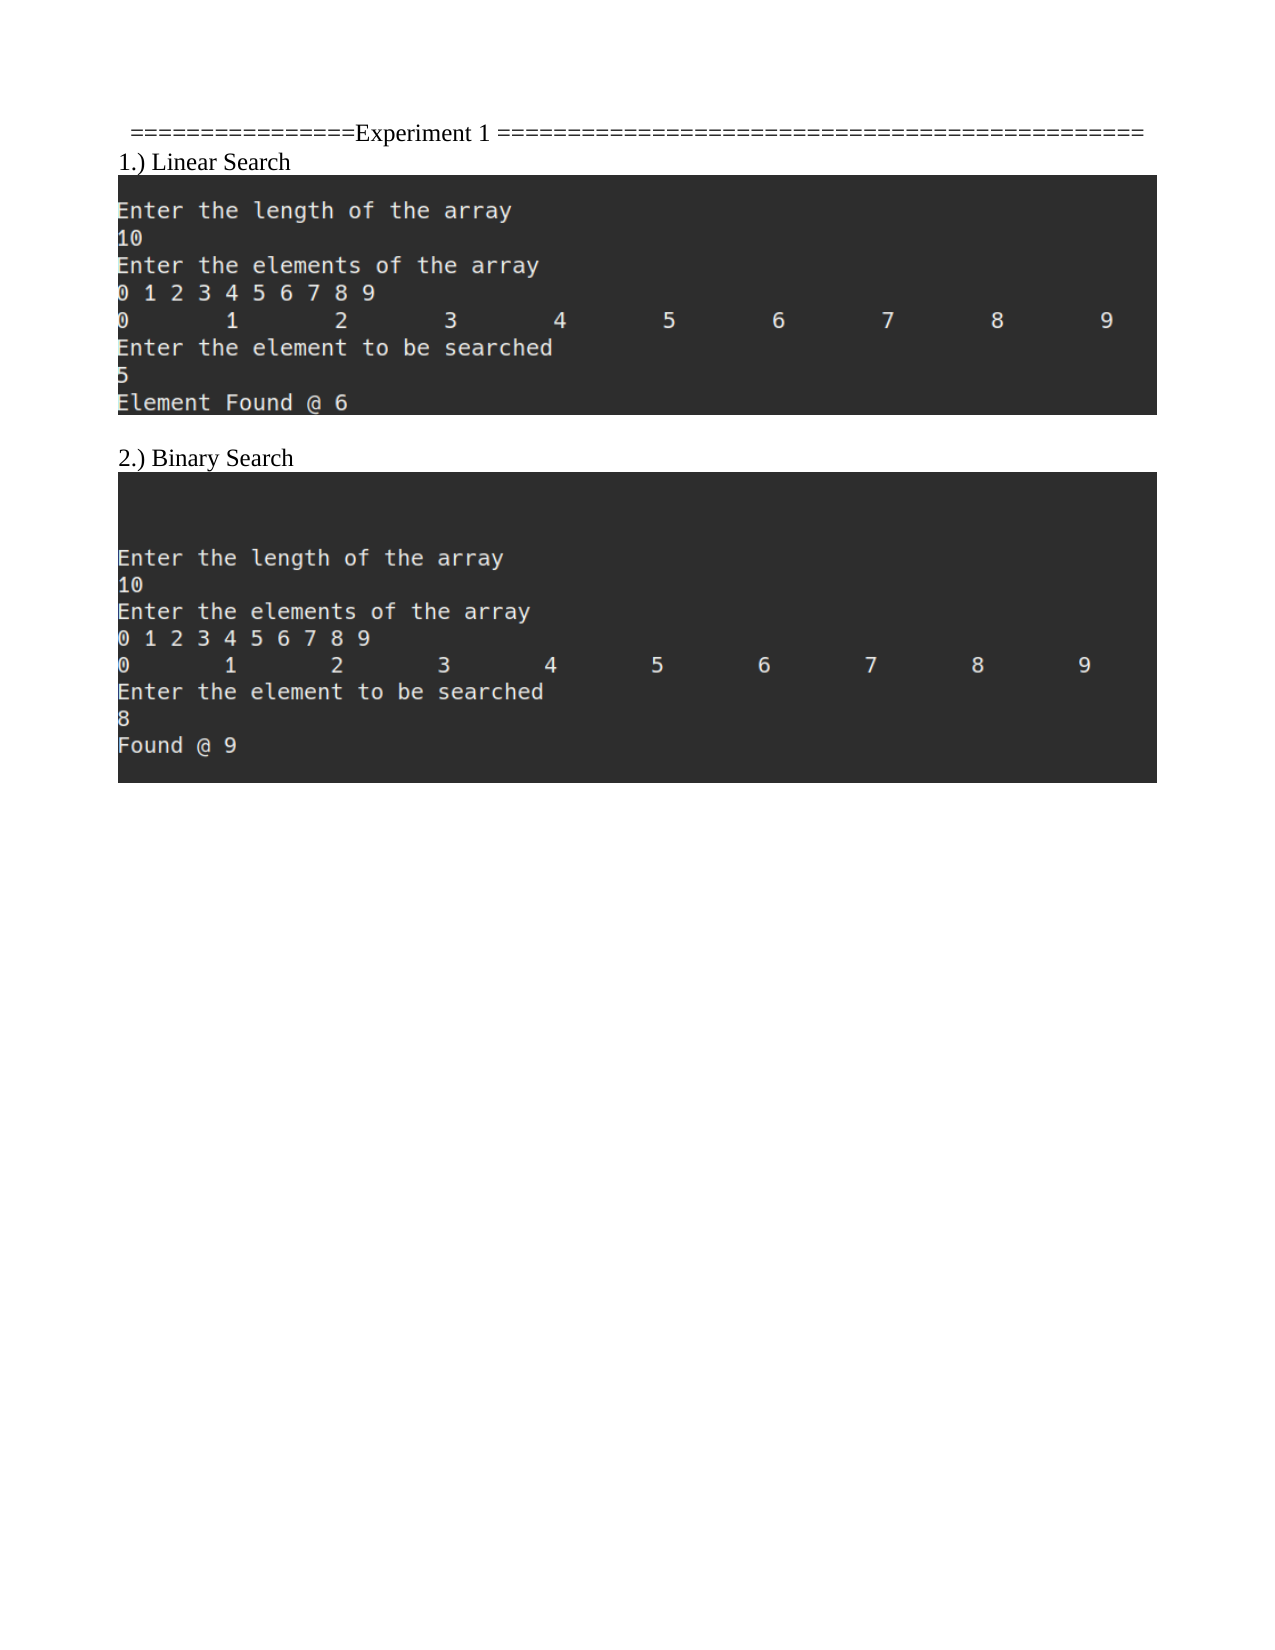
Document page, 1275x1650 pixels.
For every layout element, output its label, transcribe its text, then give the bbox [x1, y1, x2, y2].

picture [118, 472, 1157, 783]
text 1.) Linear Search [118, 147, 1157, 175]
text ================Experiment 1 ============================================== [118, 118, 1157, 147]
text 2.) Binary Search [118, 443, 1157, 472]
picture [118, 175, 1157, 415]
